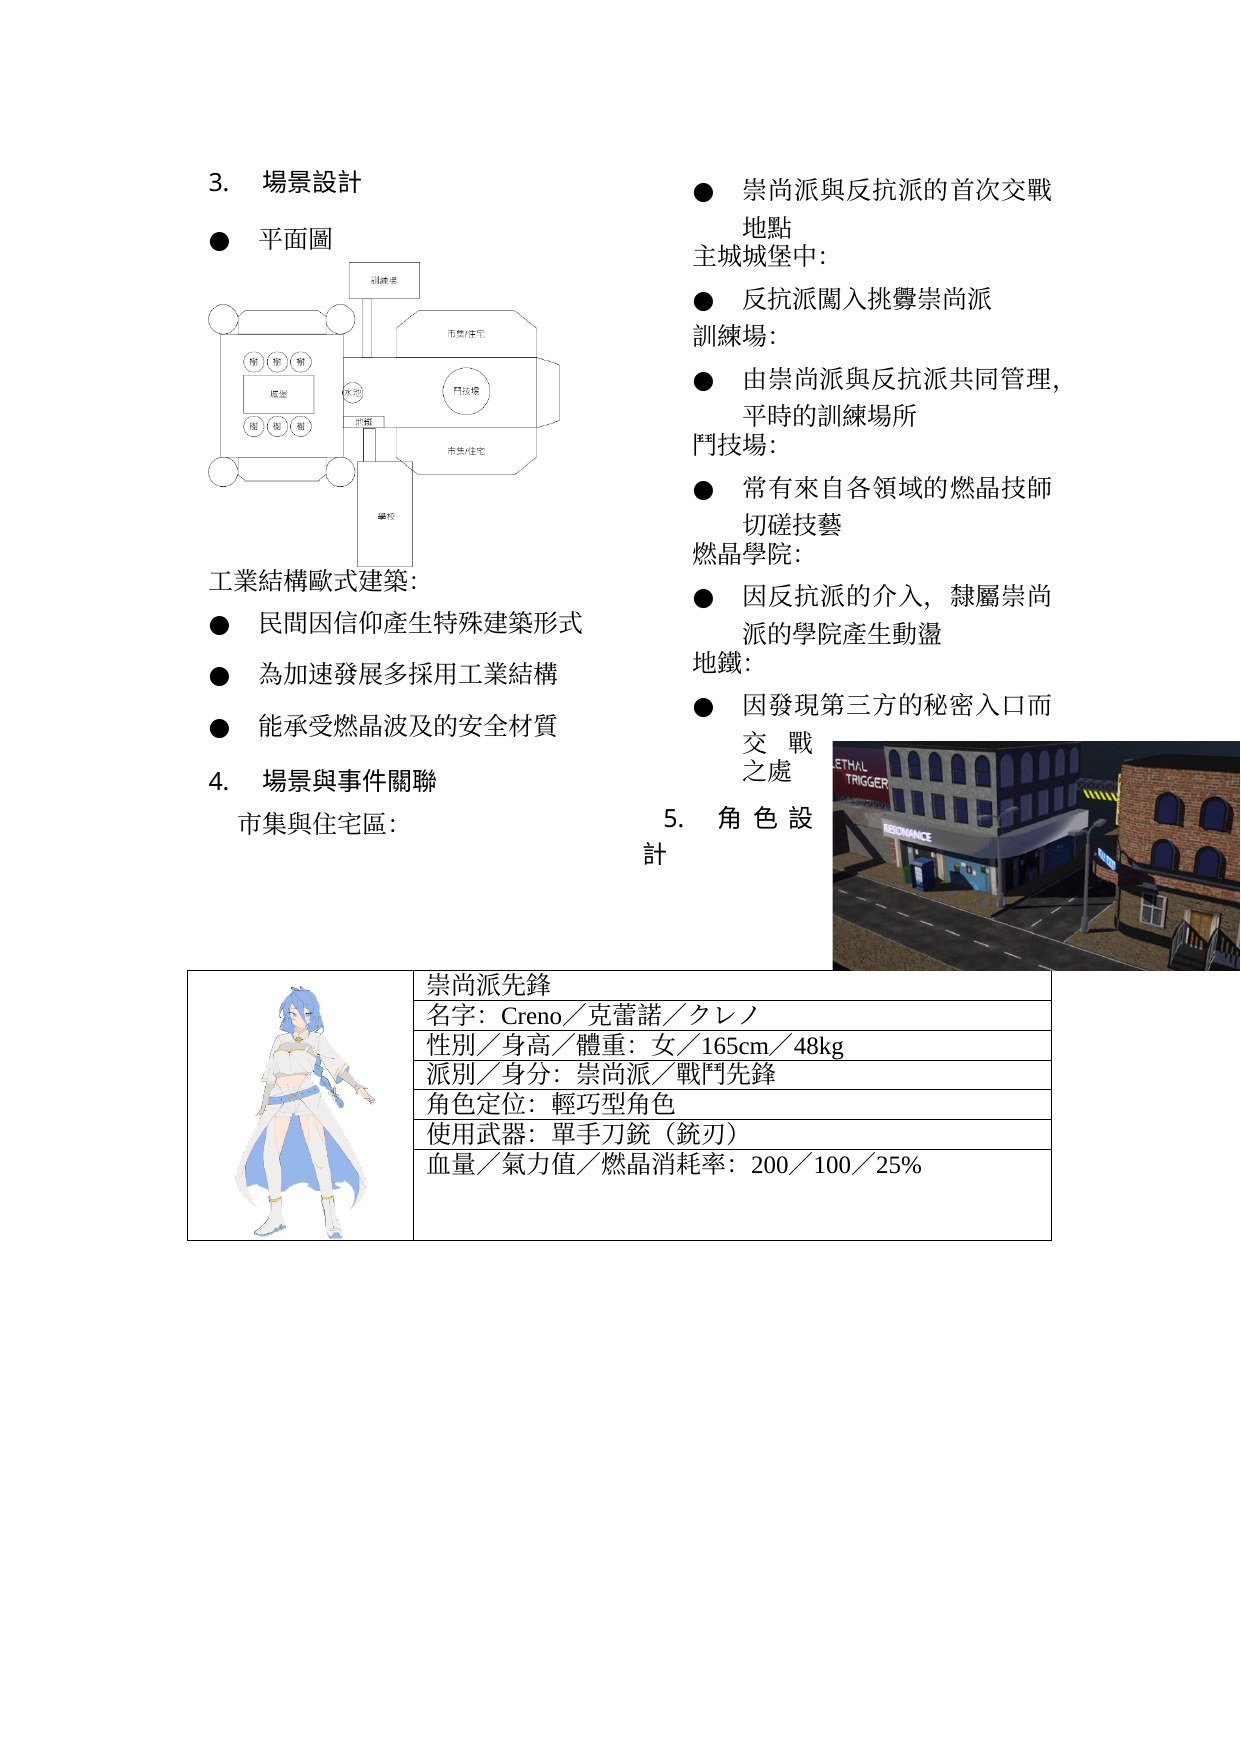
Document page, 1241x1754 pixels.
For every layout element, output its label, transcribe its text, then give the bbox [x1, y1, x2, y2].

subtitle 場景與事件關聯 [187, 762, 598, 798]
list 民間因信仰產生特殊建築形式 [208, 596, 598, 647]
table_cell 角色定位：輕巧型角色 [414, 1090, 1051, 1119]
table_header [378, 971, 413, 1240]
list 反抗派闖入挑釁崇尚派 [692, 271, 1053, 322]
text 市集與住宅區： [237, 811, 598, 839]
list 由崇尚派與反抗派共同管理，平時的訓練場所 [692, 351, 1053, 431]
picture [223, 971, 378, 1241]
list 平面圖 [208, 211, 598, 262]
text 訓練場： [692, 322, 1053, 351]
table_cell 性別／身高／體重：女／165cm／48kg [414, 1031, 1051, 1059]
text 地鐵： [692, 649, 1053, 677]
table_cell 派別／身分：崇尚派／戰鬥先鋒 [414, 1061, 1051, 1089]
text 燃晶學院： [692, 540, 1053, 569]
list 常有來自各領域的燃晶技師切磋技藝 [692, 460, 1053, 540]
list 因反抗派的介入，隸屬崇尚派的學院產生動盪 [692, 569, 1053, 649]
table_cell 血量／氣力值／燃晶消耗率：200／100／25% [414, 1150, 1051, 1240]
list 為加速發展多採用工業結構 [208, 647, 598, 698]
table_header 崇尚派先鋒 [414, 971, 1051, 1000]
text 鬥技場： [692, 431, 1053, 460]
list 因發現第三方的秘密入口而交戰之處 [692, 677, 1053, 786]
list 能承受燃晶波及的安全材質 [208, 698, 598, 749]
subtitle 角色設計 [642, 799, 832, 871]
table_cell 名字：Creno／克蕾諾／クレノ [414, 1001, 1051, 1030]
text 工業結構歐式建築： [208, 567, 598, 596]
subtitle 場景設計 [187, 162, 598, 199]
picture [208, 262, 560, 567]
table_cell 使用武器：單手刀銃（銃刃） [414, 1120, 1051, 1149]
text 主城城堡中： [692, 242, 1053, 271]
list 崇尚派與反抗派的首次交戰地點 [692, 162, 1053, 242]
table_header [188, 971, 223, 1240]
picture [832, 741, 1240, 971]
